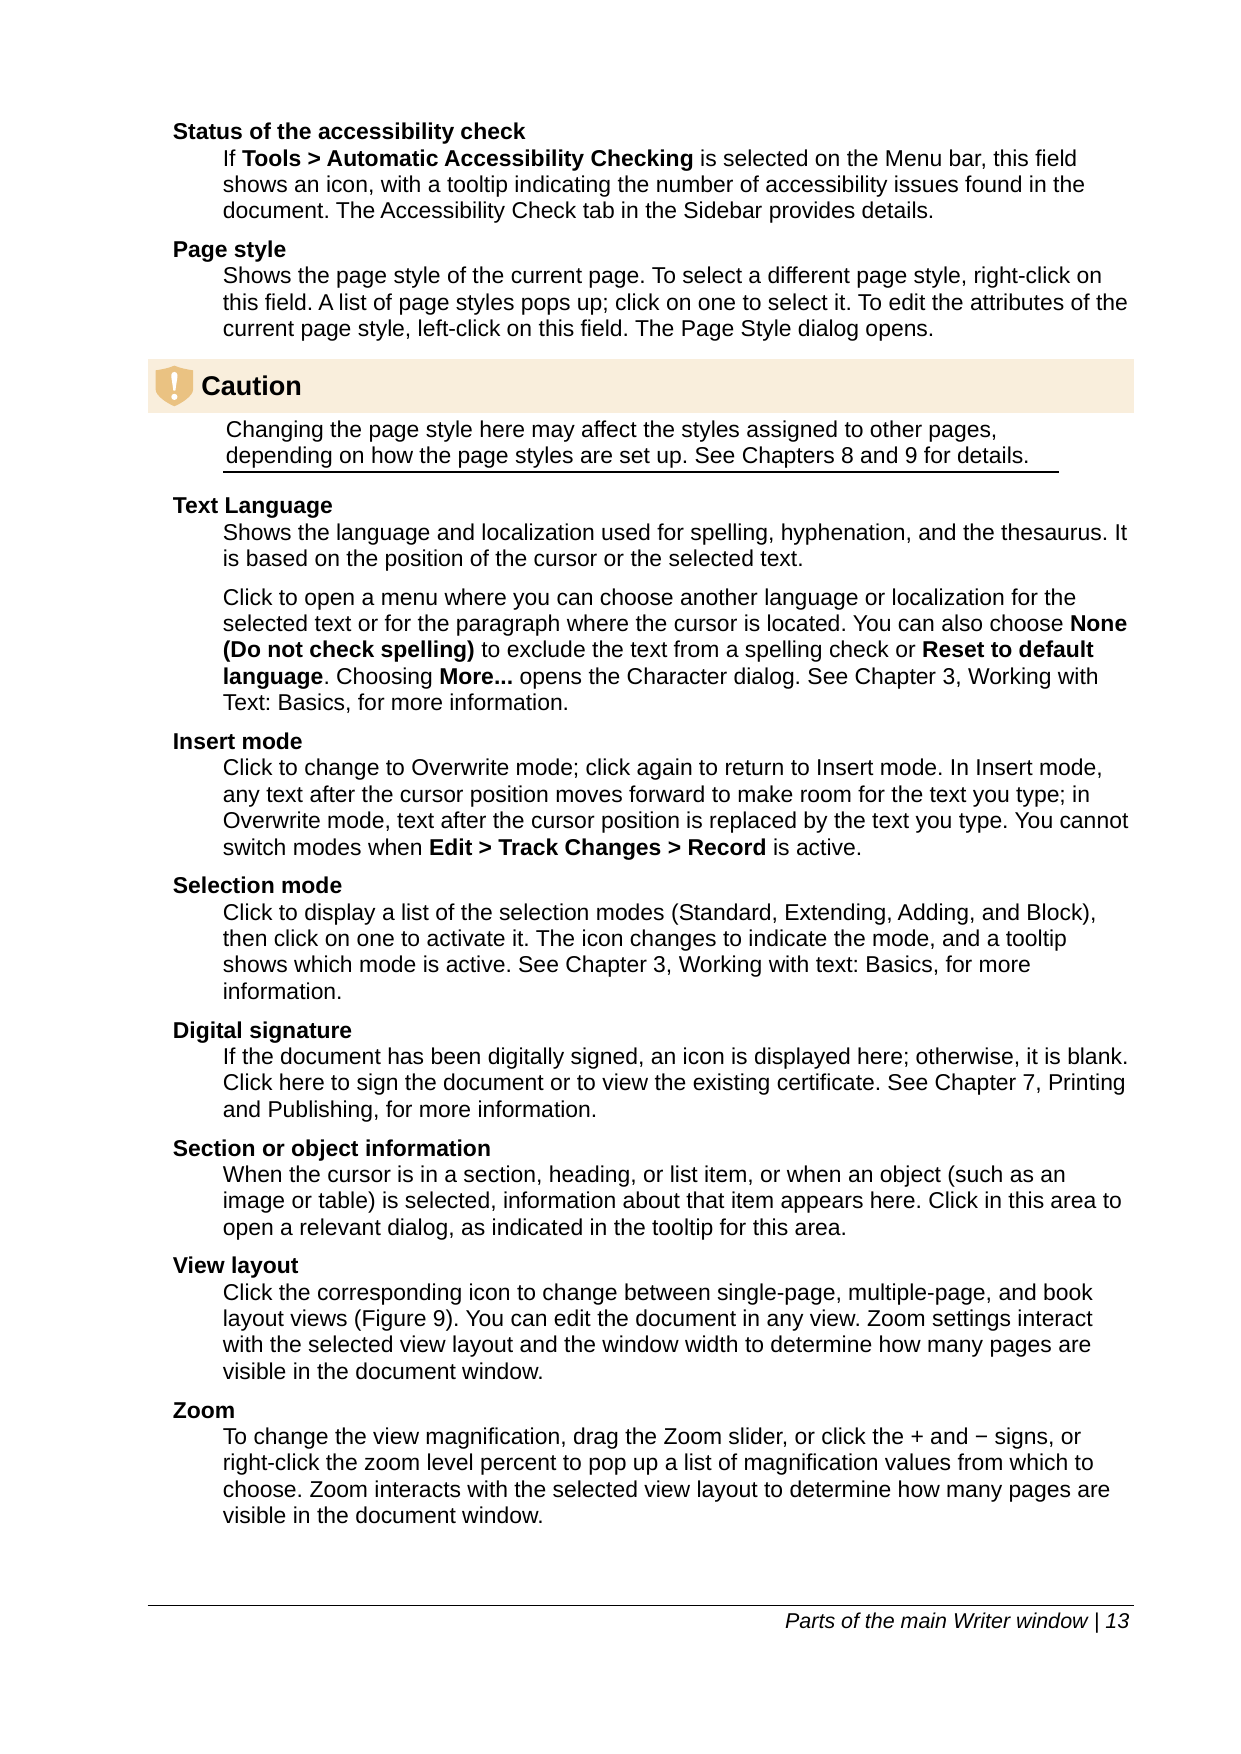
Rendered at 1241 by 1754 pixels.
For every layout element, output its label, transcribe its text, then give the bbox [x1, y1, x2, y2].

text Click to open a menu where you can choose another language or localization for the selected text or for the paragraph where the cursor is located. You can also choose None (Do not check spelling) to exclude the text from a spelling check or Reset to default language. Choosing More... opens the Character dialog. See Chapter 3, Working with Text: Basics, for more information. [223, 584, 1134, 716]
text Click to display a list of the selection modes (Standard, Extending, Adding, and Block), then click on one to activate it. The icon changes to indicate the mode, and a tooltip shows which mode is active. See Chapter 3, Working with text: Basics, for more information. [223, 899, 1134, 1004]
text If the document has been digitally signed, an icon is displayed here; otherwise, it is blank. Click here to sign the document or to view the existing certificate. See Chapter 7, Printing and Publishing, for more information. [223, 1043, 1134, 1122]
text Changing the page style here may affect the styles assigned to other pages, depending on how the page styles are set up. See Chapters 8 and 9 for details. [223, 413, 1059, 471]
text If Tools > Automatic Accessibility Checking is selected on the Menu bar, this field shows an icon, with a tooltip indicating the number of accessibility issues found in the document. The Accessibility Check tab in the Sidebar provides details. [223, 144, 1134, 223]
text Section or object information [173, 1134, 1134, 1161]
text Digital signature [173, 1017, 1134, 1043]
text Click to change to Overwrite mode; click again to return to Insert mode. In Insert mode, any text after the cursor position moves forward to make room for the text you type; in Overwrite mode, text after the cursor position is replaced by the text you type. You cannot switch modes when Edit > Track Changes > Record is active. [223, 754, 1134, 860]
text Click the corresponding icon to change between single-page, multiple-page, and book layout views (Figure 9). You can edit the document in any view. Zoom settings interact with the selected view layout and the window width to determine how many pages are visible in the document window. [223, 1279, 1134, 1384]
text Shows the language and localization used for spelling, hyphenation, and the thesaurus. It is based on the position of the cursor or the selected text. [223, 518, 1134, 571]
text When the cursor is in a section, heading, or list item, or when an object (such as an image or table) is selected, information about that item appears here. Click in this area to open a relevant dialog, as indicated in the tooltip for this area. [223, 1161, 1134, 1240]
text To change the view magnification, drag the Zoom slider, or click the + and − signs, or right-click the zoom level percent to pop up a list of magnification values from which to choose. Zoom interacts with the selected view layout to determine how many pages are visible in the document window. [223, 1423, 1134, 1528]
text Selection mode [173, 872, 1134, 899]
subtitle Caution [148, 359, 1134, 413]
text View layout [173, 1252, 1134, 1279]
text Status of the accessibility check [173, 118, 1134, 144]
text Shows the page style of the current page. To select a different page style, right-click on this field. A list of page styles pops up; click on one to select it. To edit the attributes of the current page style, left-click on this field. The Page Style dialog opens. [223, 262, 1134, 341]
text Page style [173, 236, 1134, 262]
text Text Language [173, 492, 1134, 518]
text Zoom [173, 1397, 1134, 1423]
text Insert mode [173, 728, 1134, 754]
